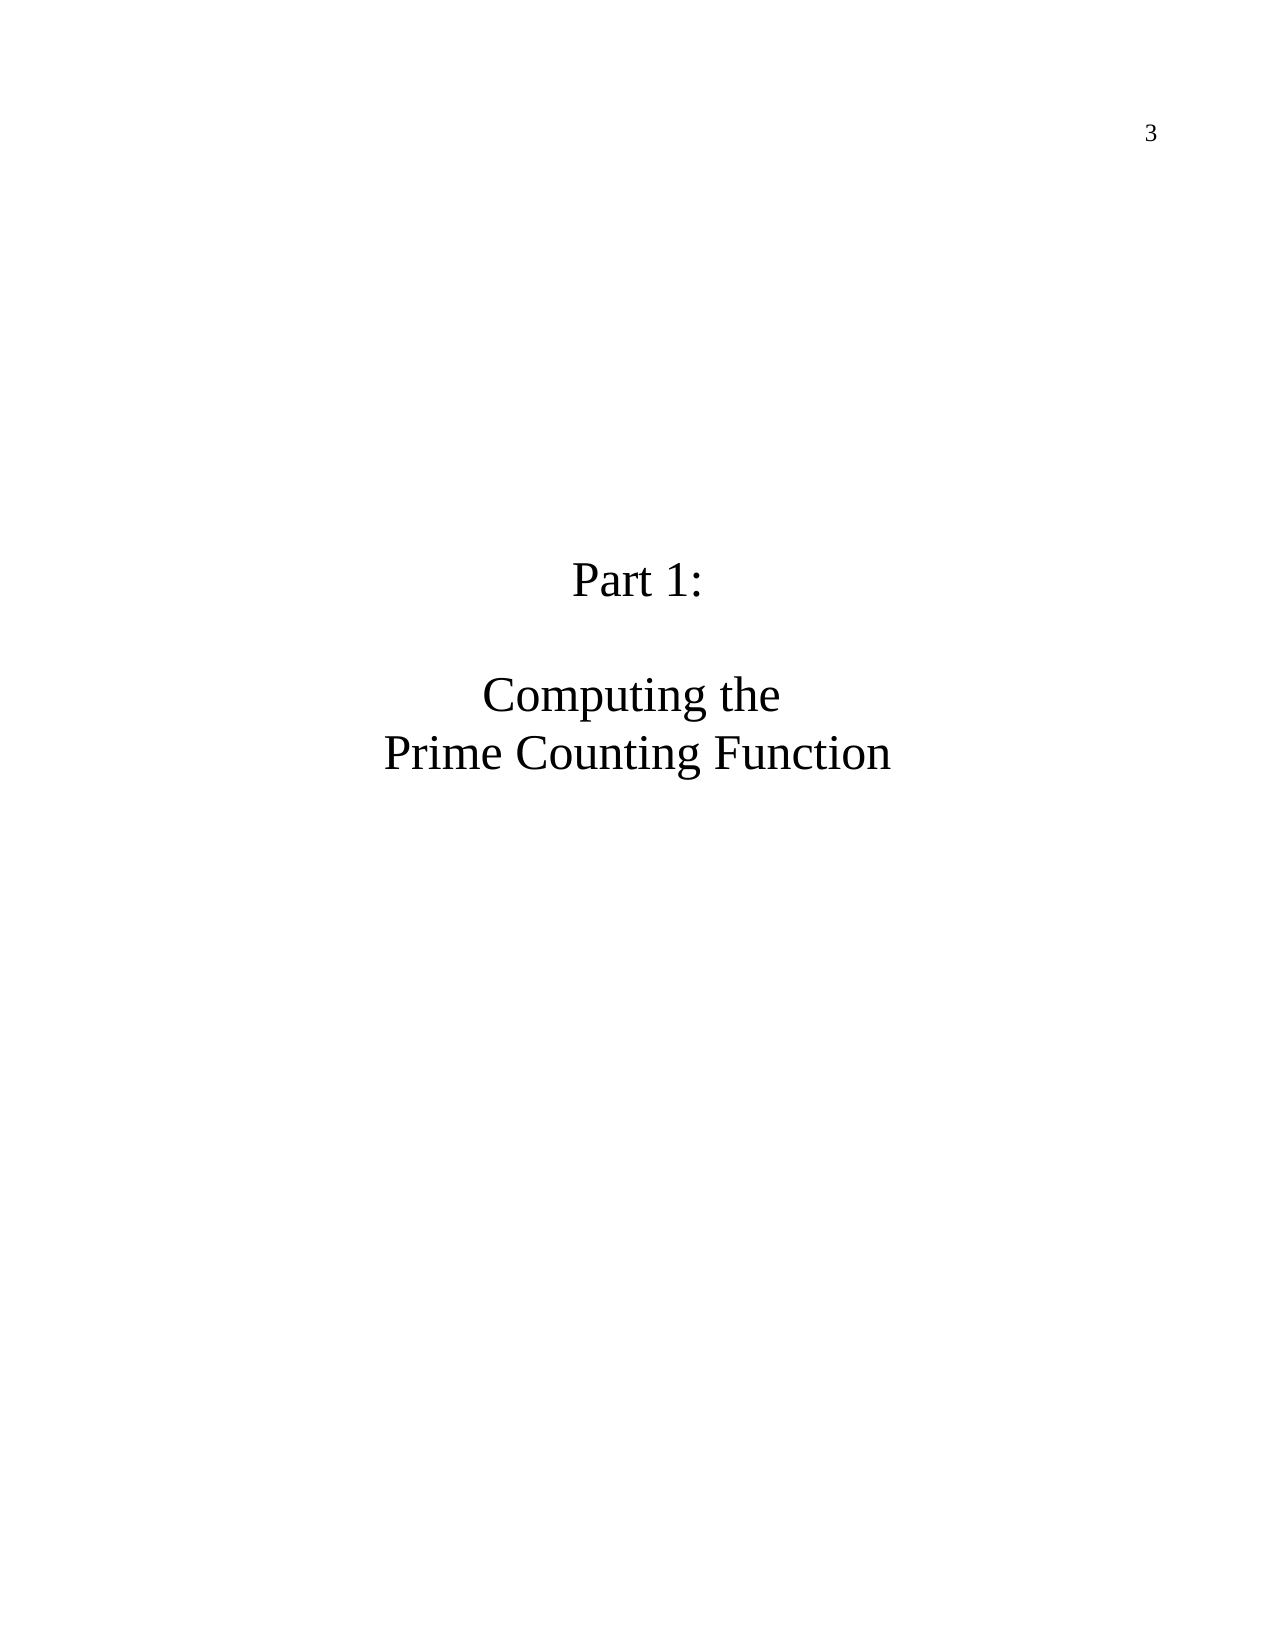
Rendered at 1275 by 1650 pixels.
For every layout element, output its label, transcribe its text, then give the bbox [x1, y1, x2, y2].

text Computing the [118, 665, 1157, 723]
text Prime Counting Function [118, 723, 1157, 780]
text Part 1: [118, 550, 1157, 608]
